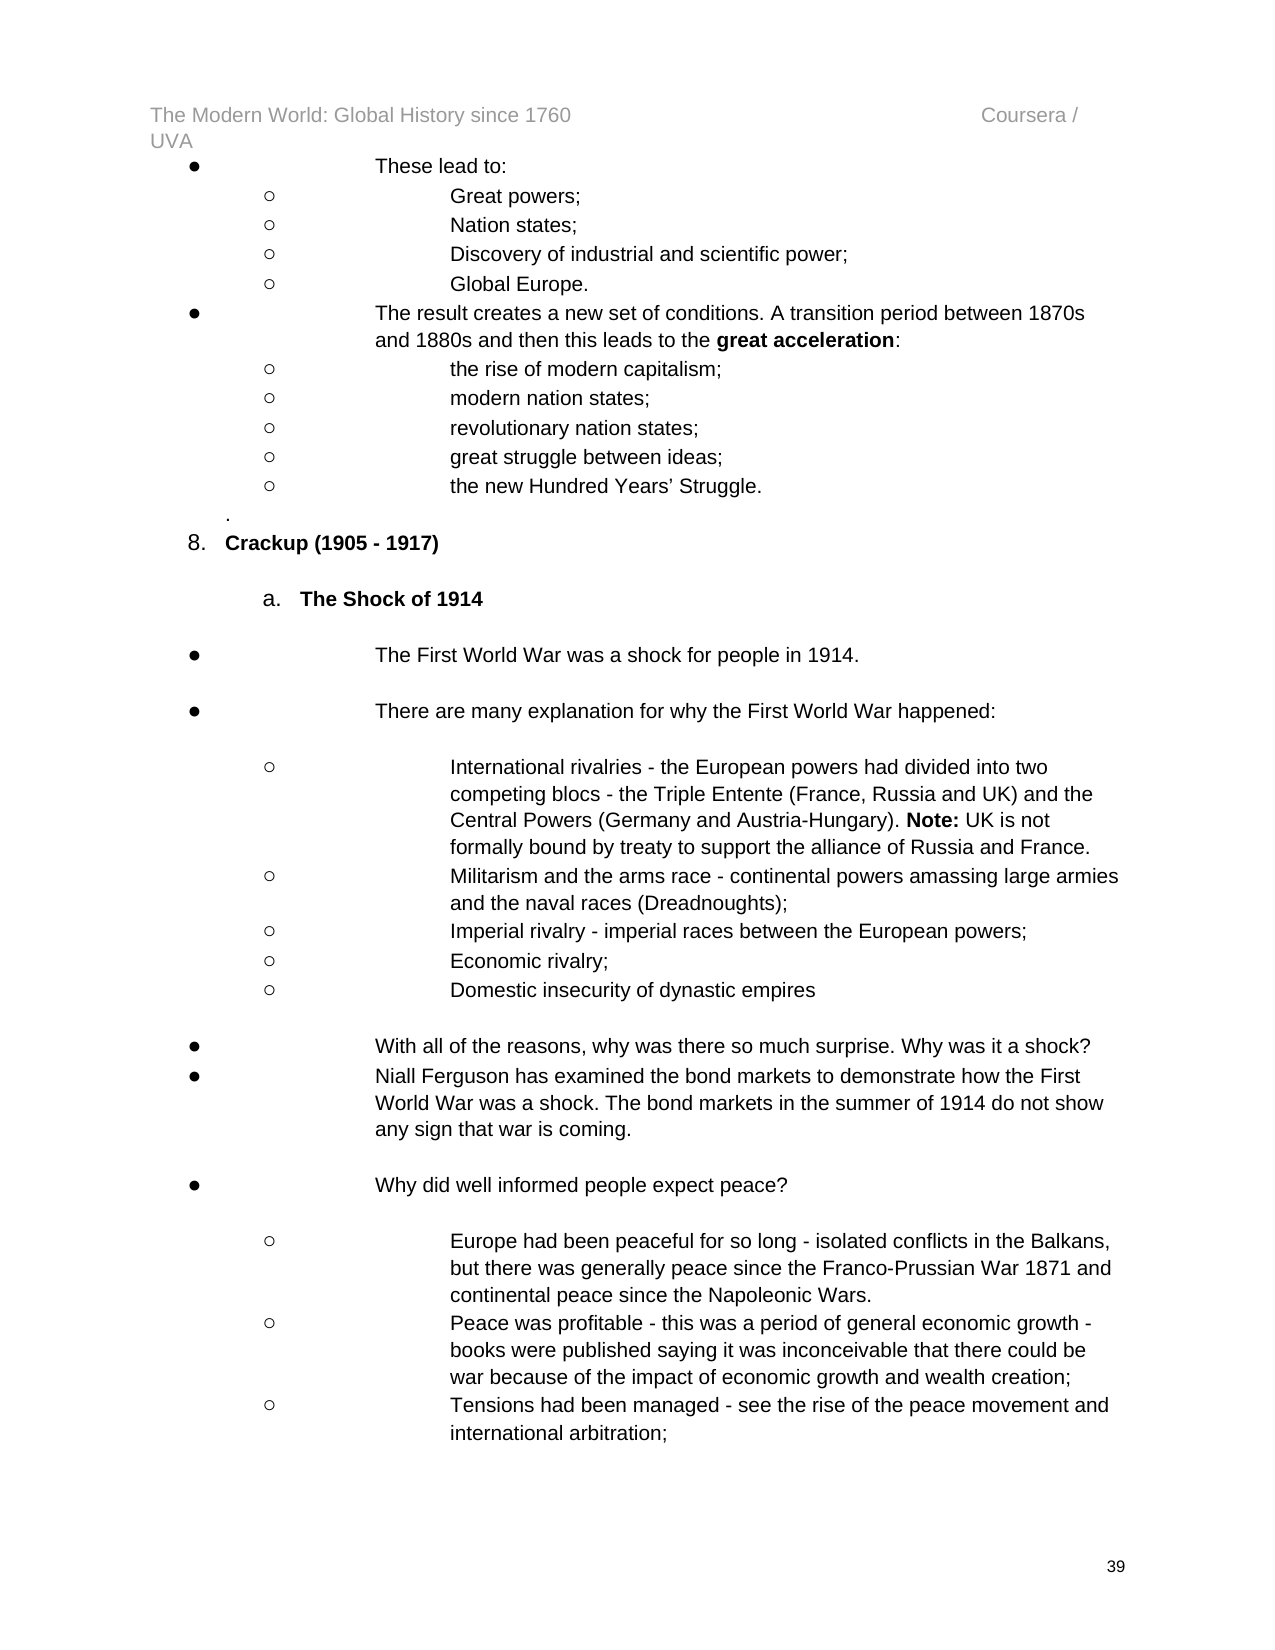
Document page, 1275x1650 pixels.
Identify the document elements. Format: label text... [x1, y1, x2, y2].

list Economic rivalry; [262, 947, 1125, 973]
list Imperial rivalry - imperial races between the European powers; [262, 918, 1125, 944]
list The Shock of 1914 [262, 585, 1125, 611]
list Domestic insecurity of dynastic empires [262, 977, 1125, 1002]
list great struggle between ideas; [262, 444, 1125, 469]
list Nation states; [262, 212, 1125, 237]
list International rivalries - the European powers had divided into two competing blocs - the Triple Entente (France, Russia and UK) and the Central Powers (Germany and Austria-Hungary). Note: UK is not formally bound by treaty to support the alliance of Russia and France. [262, 753, 1125, 859]
list Militarism and the arms race - continental powers amassing large armies and the naval races (Dreadnoughts); [262, 862, 1125, 915]
list the rise of modern capitalism; [262, 356, 1125, 381]
list The result creates a new set of conditions. A transition period between 1870s and 1880s and then this leads to the great acceleration: [187, 300, 1125, 352]
list Europe had been peaceful for so long - isolated conflicts in the Balkans, but there was generally peace since the Franco-Prussian War 1871 and continental peace since the Napoleonic Wars. [262, 1227, 1125, 1306]
list Peace was profitable - this was a period of general economic growth - books were published saying it was inconceivable that there could be war because of the impact of economic growth and wealth creation; [262, 1310, 1125, 1389]
list These lead to: [187, 153, 1125, 179]
text . [225, 502, 1125, 526]
list the new Hundred Years’ Struggle. [262, 473, 1125, 499]
list With all of the reasons, why was there so much surprise. Why was it a shock? [187, 1033, 1125, 1058]
list Great powers; [262, 182, 1125, 208]
list The First World War was a shock for people in 1914. [187, 641, 1125, 667]
list Niall Ferguson has examined the bond markets to demonstrate how the First World War was a shock. The bond markets in the summer of 1914 do not show any sign that war is coming. [187, 1062, 1125, 1141]
list revolutionary nation states; [262, 414, 1125, 440]
list Crackup (1905 - 1917) [187, 529, 1125, 555]
list Global Europe. [262, 271, 1125, 296]
list modern nation states; [262, 385, 1125, 411]
list Tensions had been managed - see the rise of the peace movement and international arbitration; [262, 1392, 1125, 1444]
list Why did well informed people expect peace? [187, 1171, 1125, 1197]
list There are many explanation for why the First World War happened: [187, 697, 1125, 723]
list Discovery of industrial and scientific power; [262, 241, 1125, 267]
